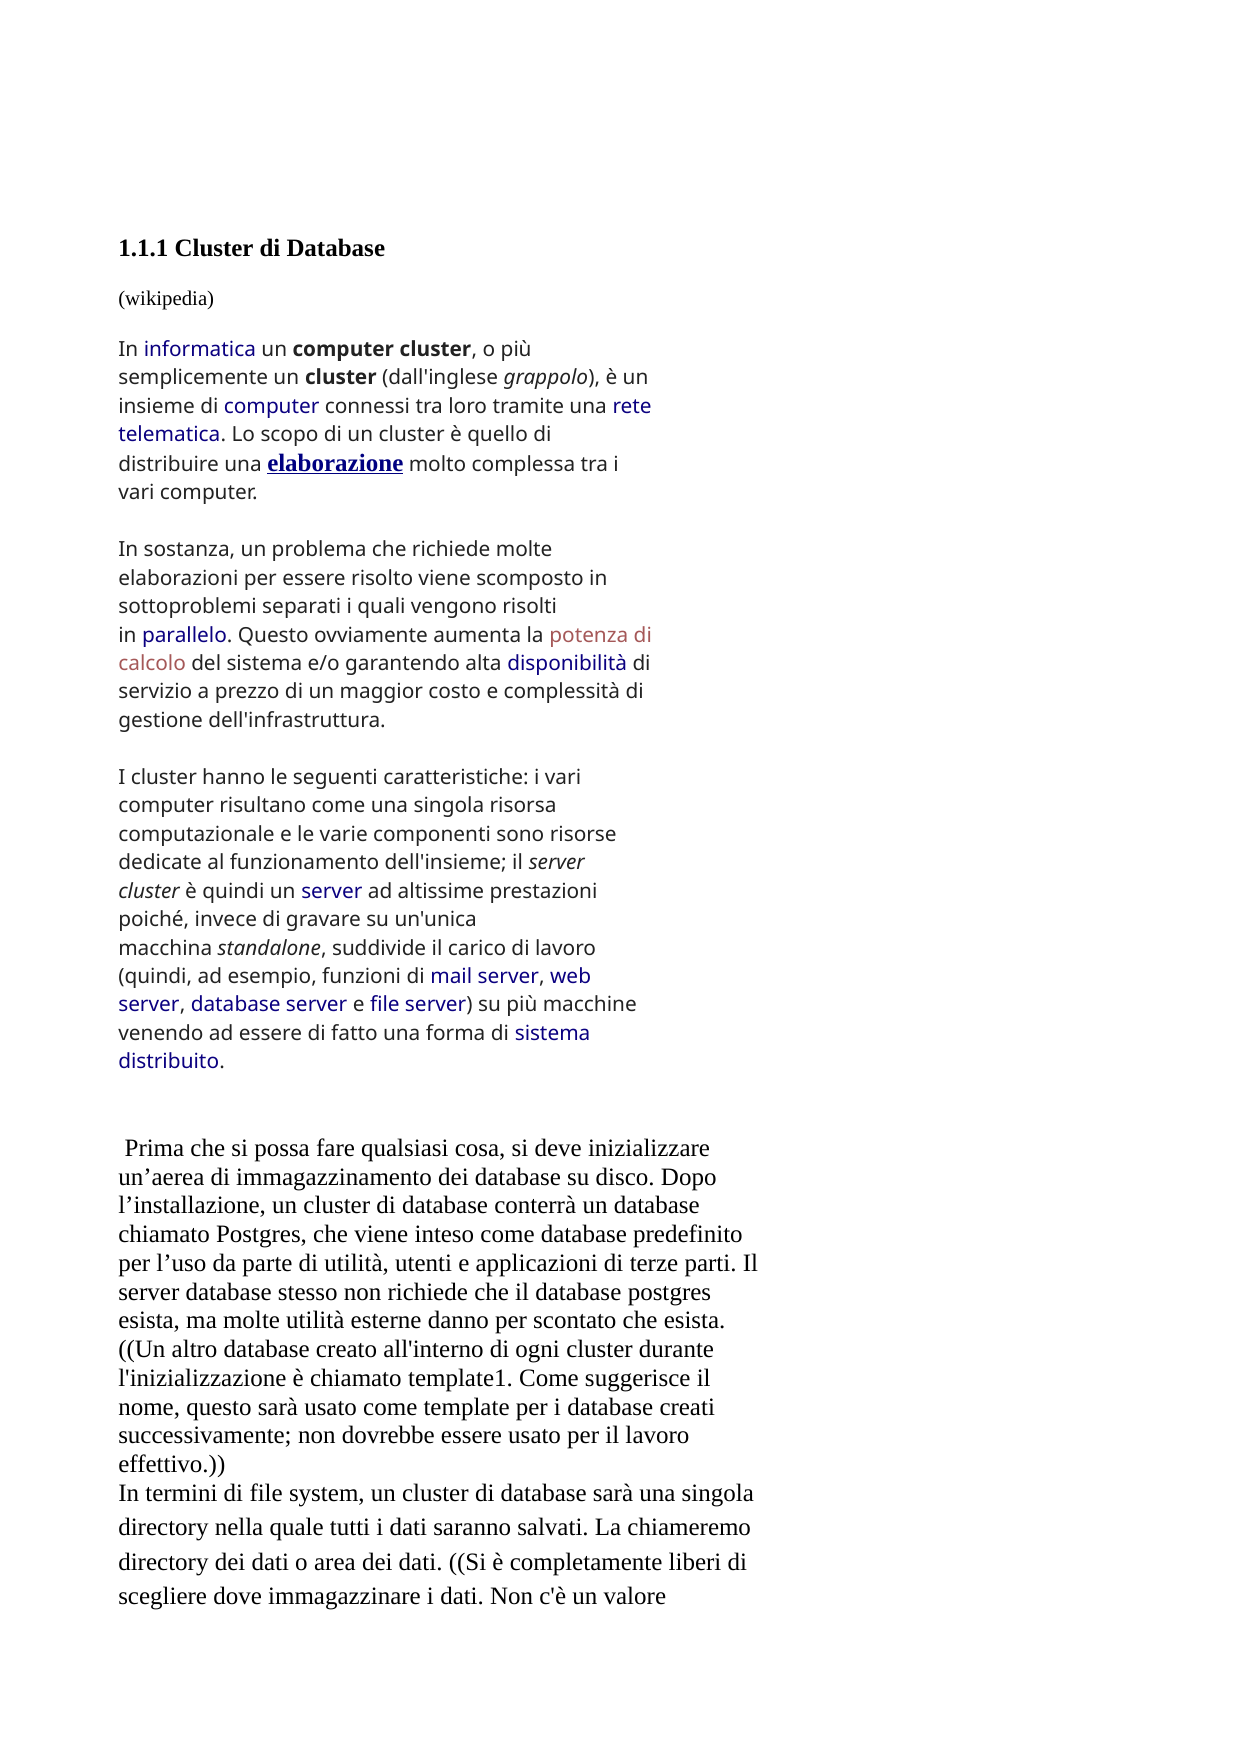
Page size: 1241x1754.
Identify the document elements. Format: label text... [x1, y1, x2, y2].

text In sostanza, un problema che richiede molte elaborazioni per essere risolto viene scomposto in sottoproblemi separati i quali vengono risolti in parallelo. Questo ovviamente aumenta la potenza di calcolo del sistema e/o garantendo alta disponibilità di servizio a prezzo di un maggior costo e complessità di gestione dell'infrastruttura. [118, 534, 655, 733]
text 1.1.1 Cluster di Database [118, 233, 892, 262]
text In termini di file system, un cluster di database sarà una singola directory nella quale tutti i dati saranno salvati. La chiameremo directory dei dati o area dei dati. ((Si è completamente liberi di scegliere dove immagazzinare i dati. Non c'è un valore [118, 1478, 767, 1610]
text Prima che si possa fare qualsiasi cosa, si deve inizializzare un’aerea di immagazzinamento dei database su disco. Dopo l’installazione, un cluster di database conterrà un database chiamato Postgres, che viene inteso come database predefinito per l’uso da parte di utilità, utenti e applicazioni di terze parti. Il server database stesso non richiede che il database postgres esista, ma molte utilità esterne danno per scontato che esista. ((Un altro database creato all'interno di ogni cluster durante l'inizializzazione è chiamato template1. Come suggerisce il nome, questo sarà usato come template per i database creati successivamente; non dovrebbe essere usato per il lavoro effettivo.)) [118, 1133, 767, 1478]
text I cluster hanno le seguenti caratteristiche: i vari computer risultano come una singola risorsa computazionale e le varie componenti sono risorse dedicate al funzionamento dell'insieme; il server cluster è quindi un server ad altissime prestazioni poiché, invece di gravare su un'unica macchina standalone, suddivide il carico di lavoro (quindi, ad esempio, funzioni di mail server, web server, database server e file server) su più macchine venendo ad essere di fatto una forma di sistema distribuito. [118, 762, 655, 1075]
text (wikipedia) [118, 286, 655, 310]
text In informatica un computer cluster, o più semplicemente un cluster (dall'inglese grappolo), è un insieme di computer connessi tra loro tramite una rete telematica. Lo scopo di un cluster è quello di distribuire una elaborazione molto complessa tra i vari computer. [118, 334, 655, 506]
